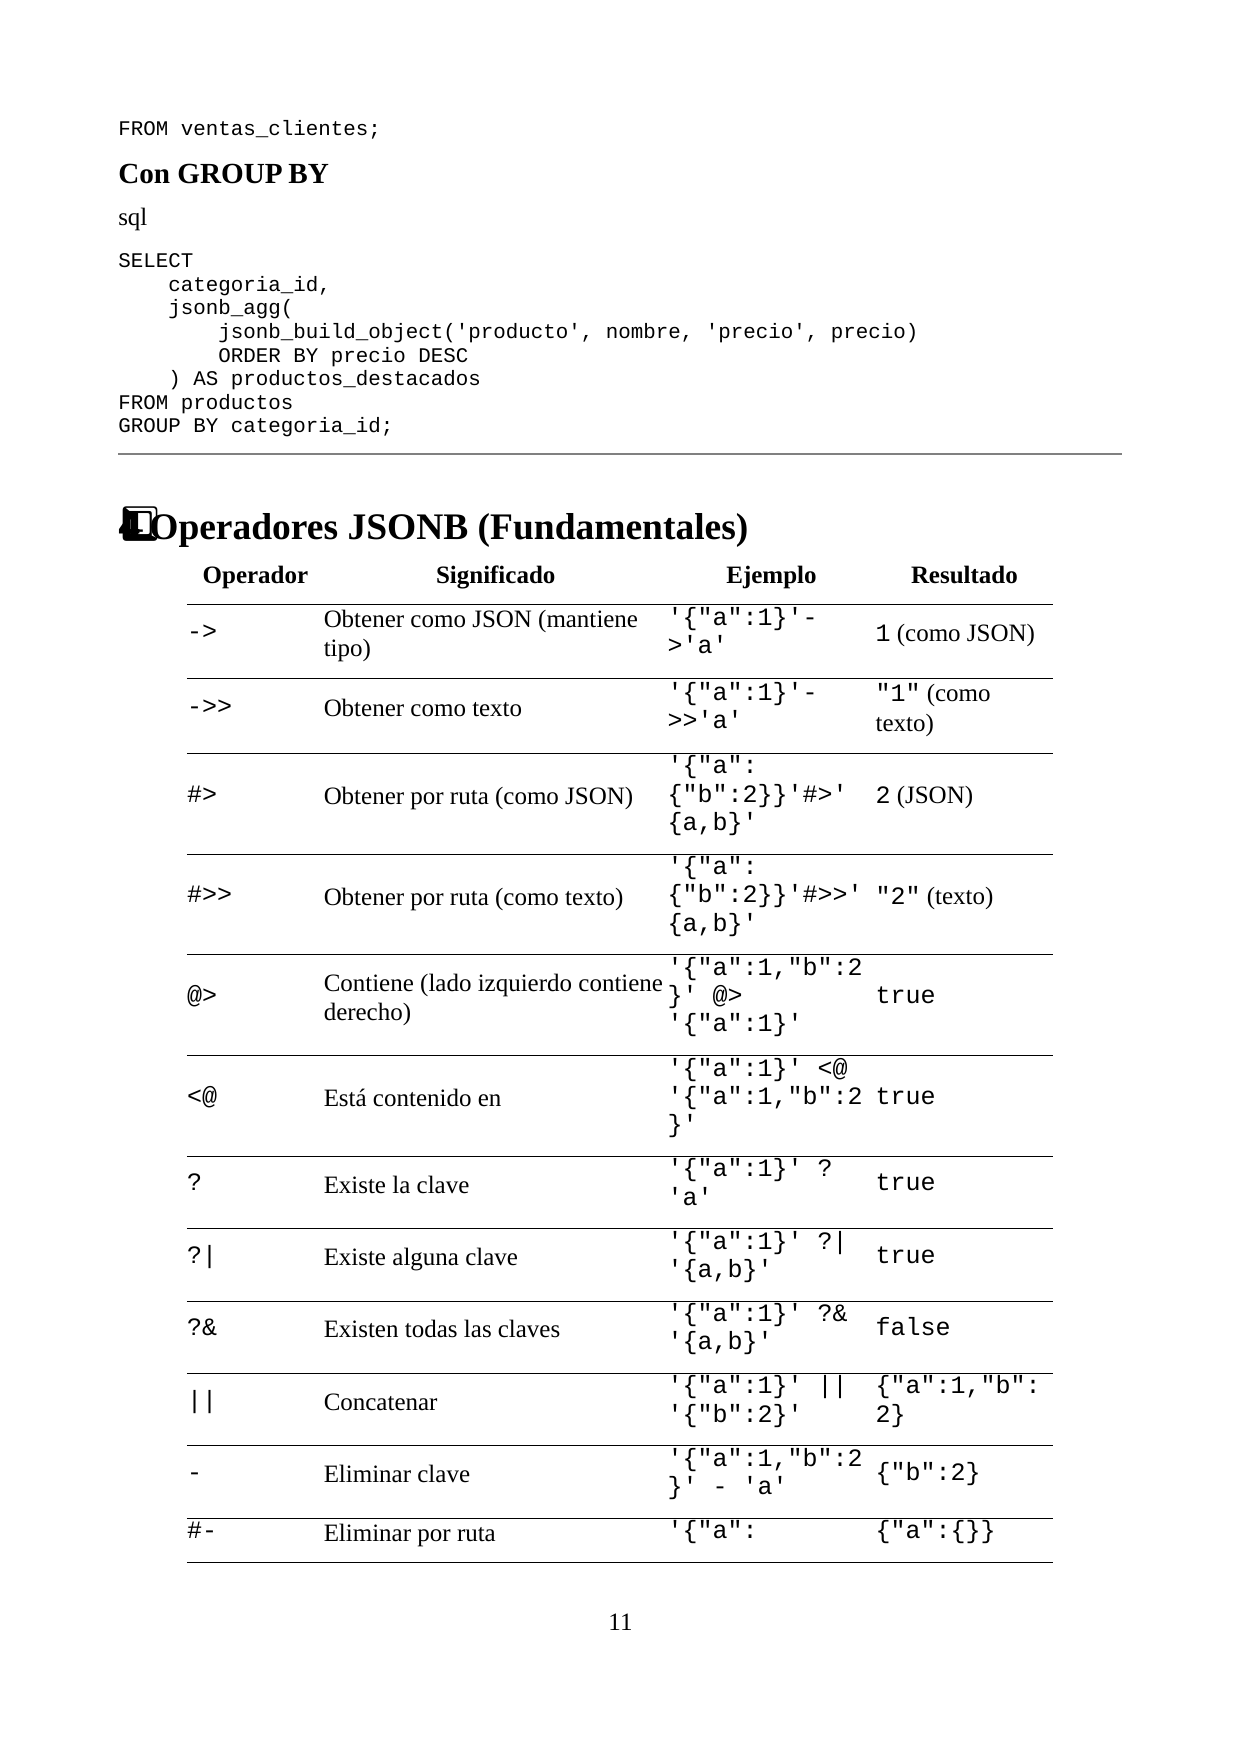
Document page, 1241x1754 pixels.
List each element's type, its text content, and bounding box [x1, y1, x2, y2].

table_cell Obtener por ruta (como texto) [324, 855, 667, 954]
table_cell '{"a":1}' || '{"b":2}' [668, 1374, 875, 1445]
table_cell "2" (texto) [875, 855, 1053, 954]
table_cell 2 (JSON) [875, 754, 1053, 853]
table_cell true [875, 1056, 1053, 1156]
table_cell {"a":1,"b":2} [875, 1374, 1053, 1445]
table_cell '{"a": [668, 1519, 875, 1562]
table_cell Eliminar por ruta [324, 1519, 667, 1562]
table_cell ? [187, 1157, 323, 1228]
table_cell ?& [187, 1302, 323, 1373]
subtitle Con GROUP BY [118, 156, 1122, 190]
table_cell '{"a":{"b":2}}'#>>'{a,b}' [668, 855, 875, 954]
table_cell true [875, 955, 1053, 1055]
table_cell Obtener como JSON (mantiene tipo) [324, 605, 667, 677]
table_cell - [187, 1446, 323, 1518]
table_cell '{"a":1}' ?& '{a,b}' [668, 1302, 875, 1373]
table_cell ?| [187, 1229, 323, 1301]
text jsonb_agg( [118, 297, 1122, 321]
table_cell true [875, 1229, 1053, 1301]
table_cell '{"a":{"b":2}}'#>' {a,b}' [668, 754, 875, 853]
text ORDER BY precio DESC [118, 344, 1122, 368]
table_header Resultado [875, 560, 1053, 604]
table_cell Existen todas las claves [324, 1302, 667, 1373]
text SELECT [118, 250, 1122, 274]
text FROM productos [118, 392, 1122, 416]
table_cell {"a":{}} [875, 1519, 1053, 1562]
table_cell #> [187, 754, 323, 853]
table_cell Existe alguna clave [324, 1229, 667, 1301]
table_cell '{"a":1,"b":2}' - 'a' [668, 1446, 875, 1518]
subtitle 4️⃣ Operadores JSONB (Fundamentales) [118, 504, 1122, 547]
table_cell true [875, 1157, 1053, 1228]
table_cell Obtener por ruta (como JSON) [324, 754, 667, 853]
text GROUP BY categoria_id; [118, 416, 1122, 439]
table_header Ejemplo [668, 560, 875, 604]
table_cell <@ [187, 1056, 323, 1156]
table_cell 1 (como JSON) [875, 605, 1053, 677]
table_cell || [187, 1374, 323, 1445]
table_cell #- [187, 1519, 323, 1562]
table_cell "1" (como texto) [875, 679, 1053, 753]
text sql [118, 202, 1122, 231]
table_cell '{"a":1}'->>'a' [668, 679, 875, 753]
table_cell '{"a":1,"b":2}' @> '{"a":1}' [668, 955, 875, 1055]
text categoria_id, [118, 274, 1122, 297]
text ) AS productos_destacados [118, 368, 1122, 392]
table_cell '{"a":1}' ?| '{a,b}' [668, 1229, 875, 1301]
table_cell @> [187, 955, 323, 1055]
table_cell Existe la clave [324, 1157, 667, 1228]
table_header Operador [187, 560, 323, 604]
table_cell Contiene (lado izquierdo contiene derecho) [324, 955, 667, 1055]
table_cell Obtener como texto [324, 679, 667, 753]
table_cell '{"a":1}'->'a' [668, 605, 875, 677]
table_cell -> [187, 605, 323, 677]
text FROM ventas_clientes; [118, 118, 1122, 142]
table_cell Está contenido en [324, 1056, 667, 1156]
table_cell '{"a":1}' <@ '{"a":1,"b":2}' [668, 1056, 875, 1156]
table_cell '{"a":1}' ? 'a' [668, 1157, 875, 1228]
table_cell {"b":2} [875, 1446, 1053, 1518]
table_cell #>> [187, 855, 323, 954]
table_cell ->> [187, 679, 323, 753]
table_cell Concatenar [324, 1374, 667, 1445]
text jsonb_build_object('producto', nombre, 'precio', precio) [118, 321, 1122, 344]
table_cell Eliminar clave [324, 1446, 667, 1518]
table_header Significado [324, 560, 667, 604]
table_cell false [875, 1302, 1053, 1373]
